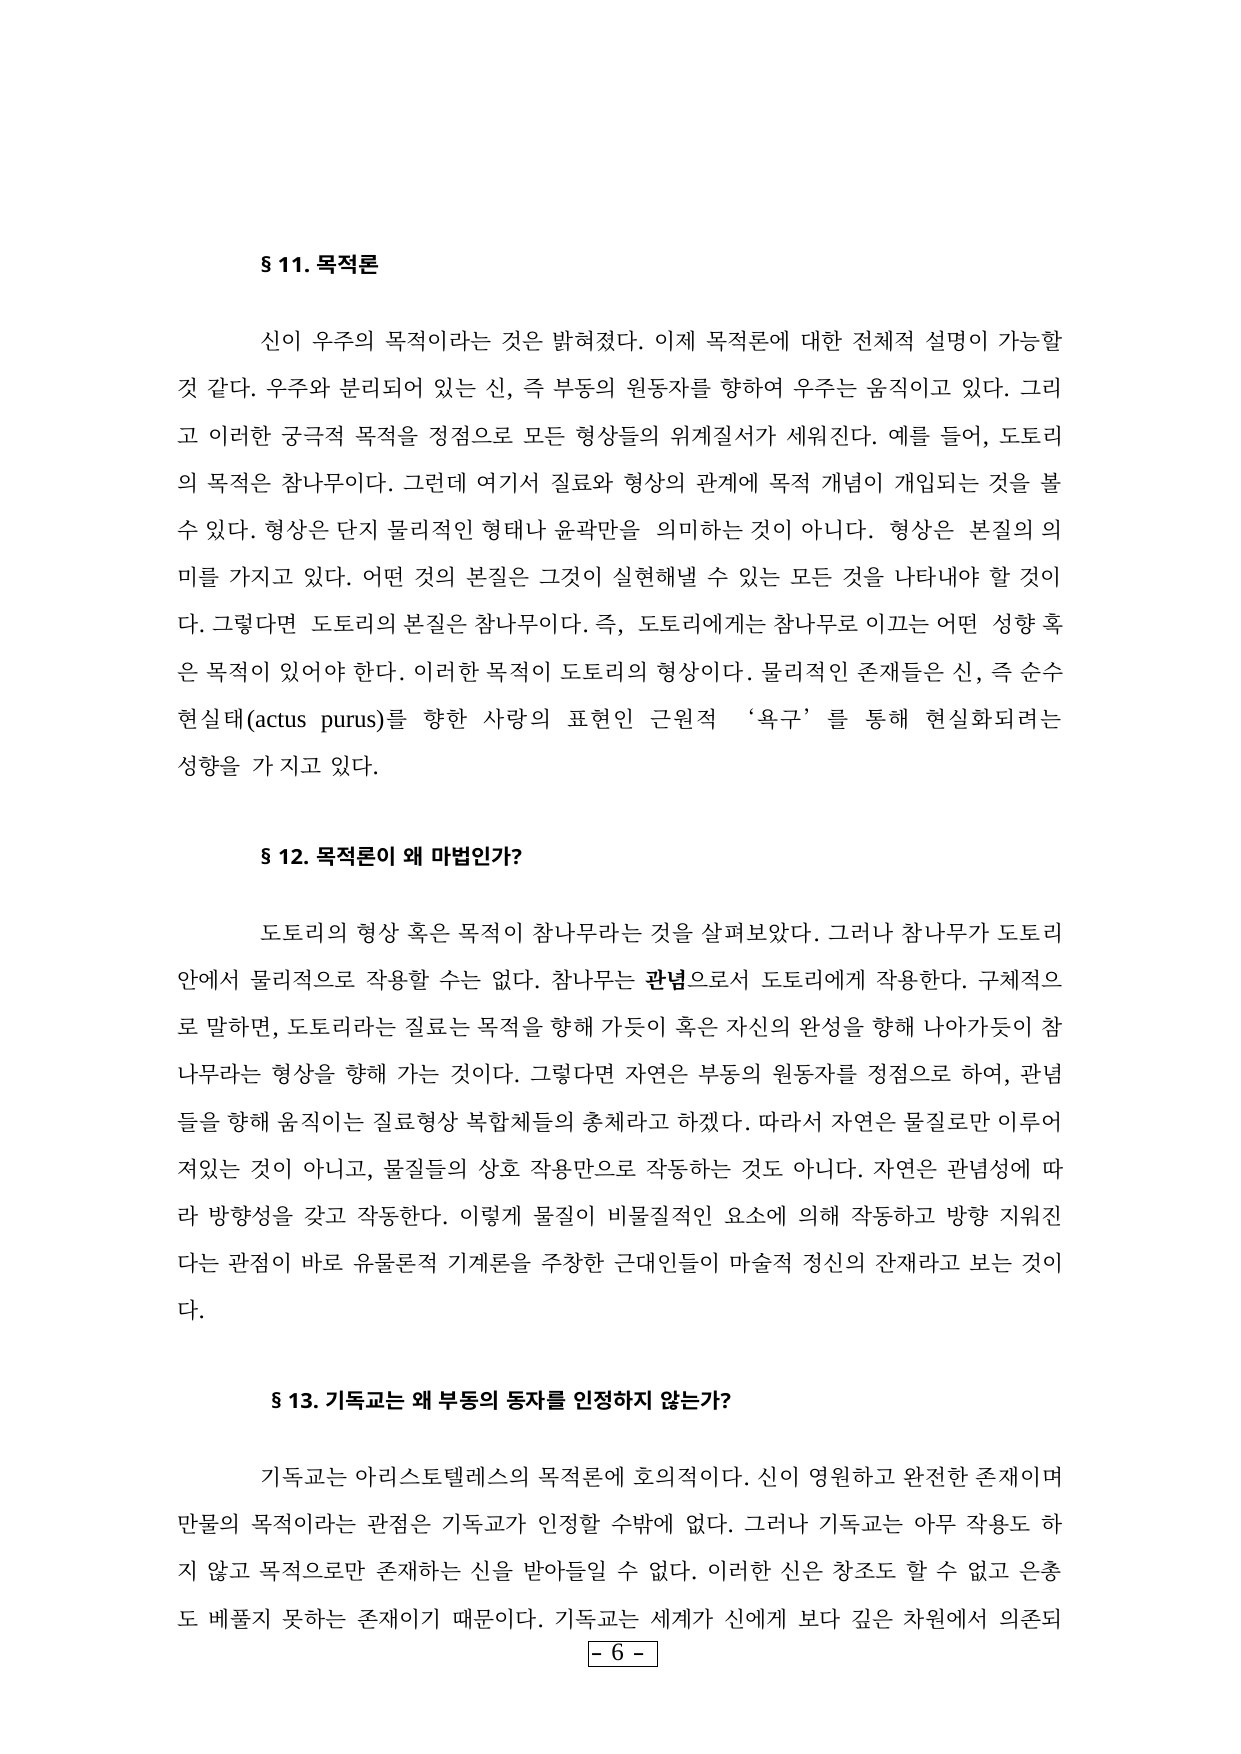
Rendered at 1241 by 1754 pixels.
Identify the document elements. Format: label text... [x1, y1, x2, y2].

text 도토리의 형상 혹은 목적이 참나무라는 것을 살펴보았다. 그러나 참나무가 도토리 안에서 물리적으로 작용할 수는 없다. 참나무는 관념으로서 도토리에게 작용한다. 구체적으 로 말하면, 도토리라는 질료는 목적을 향해 가듯이 혹은 자신의 완성을 향해 나아가듯이 참 나무라는 형상을 향해 가는 것이다. 그렇다면 자연은 부동의 원동자를 정점으로 하여, 관념 들을 향해 움직이는 질료형상 복합체들의 총체라고 하겠다. 따라서 자연은 물질로만 이루어 져있는 것이 아니고, 물질들의 상호 작용만으로 작동하는 것도 아니다. 자연은 관념성에 따 라 방향성을 갖고 작동한다. 이렇게 물질이 비물질적인 요소에 의해 작동하고 방향 지워진 다는 관점이 바로 유물론적 기계론을 주창한 근대인들이 마술적 정신의 잔재라고 보는 것이 다. [177, 916, 1063, 1325]
text 기독교는 아리스토텔레스의 목적론에 호의적이다. 신이 영원하고 완전한 존재이며 만물의 목적이라는 관점은 기독교가 인정할 수밖에 없다. 그러나 기독교는 아무 작용도 하 지 않고 목적으로만 존재하는 신을 받아들일 수 없다. 이러한 신은 창조도 할 수 없고 은총 도 베풀지 못하는 존재이기 때문이다. 기독교는 세계가 신에게 보다 깊은 차원에서 의존되 [177, 1460, 1063, 1633]
subtitle § 11. 목적론 [260, 248, 1076, 279]
subtitle § 13. 기독교는 왜 부동의 동자를 인정하지 않는가? [271, 1384, 1076, 1414]
text 신이 우주의 목적이라는 것은 밝혀졌다. 이제 목적론에 대한 전체적 설명이 가능할 것 같다. 우주와 분리되어 있는 신, 즉 부동의 원동자를 향하여 우주는 움직이고 있다. 그리 고 이러한 궁극적 목적을 정점으로 모든 형상들의 위계질서가 세워진다. 예를 들어, 도토리 의 목적은 참나무이다. 그런데 여기서 질료와 형상의 관계에 목적 개념이 개입되는 것을 볼 수 있다. 형상은 단지 물리적인 형태나 윤곽만을 의미하는 것이 아니다. 형상은 본질의 의 미를 가지고 있다. 어떤 것의 본질은 그것이 실현해낼 수 있는 모든 것을 나타내야 할 것이 다. 그렇다면 도토리의 본질은 참나무이다. 즉, 도토리에게는 참나무로 이끄는 어떤 성향 혹 은 목적이 있어야 한다. 이러한 목적이 도토리의 형상이다. 물리적인 존재들은 신, 즉 순수 현실태(actus purus)를 향한 사랑의 표현인 근원적 ‘욕구’를 통해 현실화되려는 성향을 가 지고 있다. [177, 324, 1063, 781]
subtitle § 12. 목적론이 왜 마법인가? [260, 840, 1076, 870]
